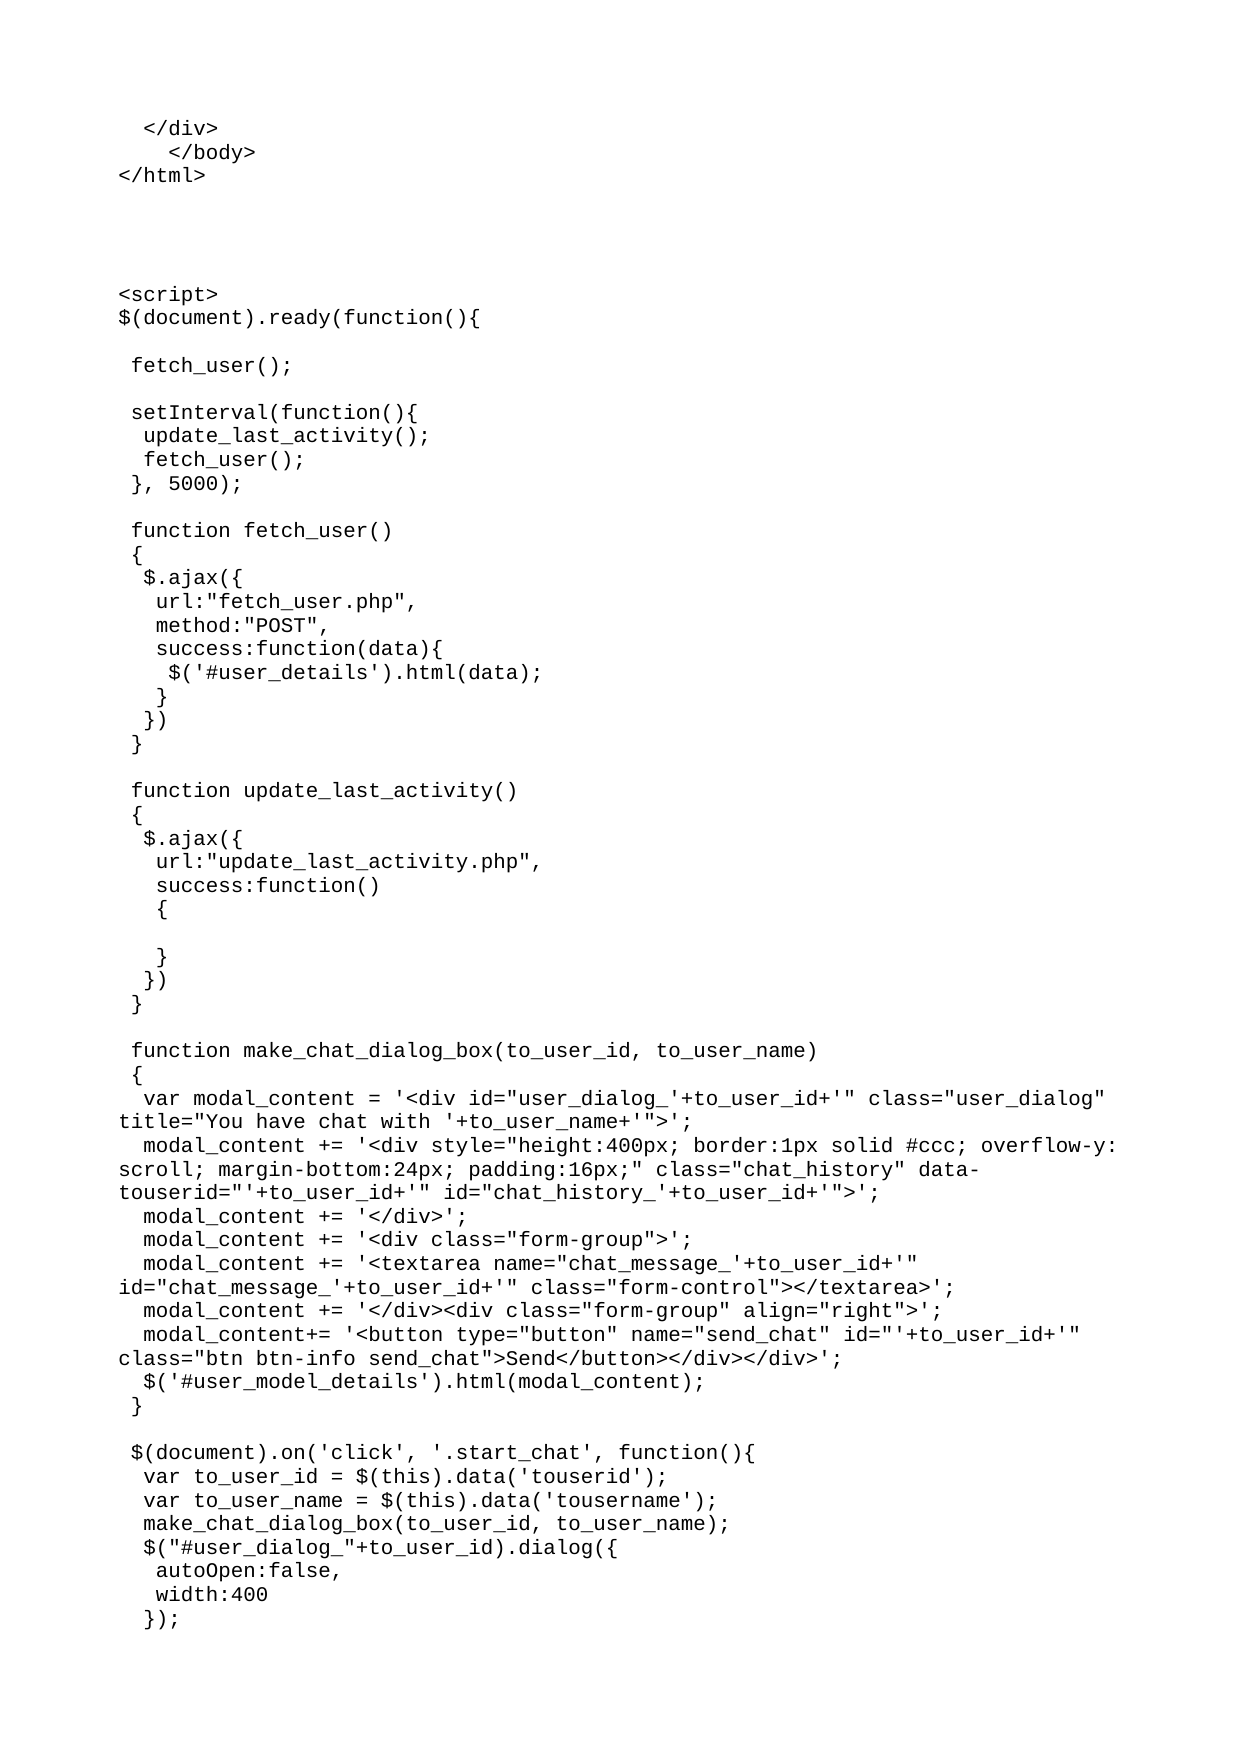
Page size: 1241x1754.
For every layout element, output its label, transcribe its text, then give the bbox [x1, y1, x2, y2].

text modal_content += '<textarea name="chat_message_'+to_user_id+'" id="chat_message_'+to_user_id+'" class="form-control"></textarea>'; [118, 1253, 1122, 1300]
text fetch_user(); [118, 354, 1122, 378]
text </body> [118, 142, 1122, 165]
text } [118, 1395, 1122, 1419]
text $.ajax({ [118, 567, 1122, 591]
text { [118, 804, 1122, 827]
text $('#user_model_details').html(modal_content); [118, 1371, 1122, 1395]
text }); [118, 1608, 1122, 1631]
text url:"fetch_user.php", [118, 591, 1122, 615]
text var to_user_id = $(this).data('touserid'); [118, 1466, 1122, 1489]
text } [118, 946, 1122, 969]
text modal_content += '<div style="height:400px; border:1px solid #ccc; overflow-y: scroll; margin-bottom:24px; padding:16px;" class="chat_history" data-touserid="'+to_user_id+'" id="chat_history_'+to_user_id+'">'; [118, 1135, 1122, 1206]
text $.ajax({ [118, 827, 1122, 851]
text modal_content+= '<button type="button" name="send_chat" id="'+to_user_id+'" class="btn btn-info send_chat">Send</button></div></div>'; [118, 1324, 1122, 1371]
text { [118, 1064, 1122, 1088]
text } [118, 733, 1122, 757]
text modal_content += '<div class="form-group">'; [118, 1229, 1122, 1253]
text }, 5000); [118, 473, 1122, 496]
text }) [118, 969, 1122, 993]
text function make_chat_dialog_box(to_user_id, to_user_name) [118, 1040, 1122, 1064]
text $("#user_dialog_"+to_user_id).dialog({ [118, 1537, 1122, 1561]
text autoOpen:false, [118, 1561, 1122, 1584]
text url:"update_last_activity.php", [118, 851, 1122, 875]
text success:function() [118, 875, 1122, 898]
text </div> [118, 118, 1122, 142]
text <script> [118, 284, 1122, 307]
text setInterval(function(){ [118, 402, 1122, 426]
text }) [118, 709, 1122, 733]
text } [118, 686, 1122, 709]
text modal_content += '</div><div class="form-group" align="right">'; [118, 1300, 1122, 1324]
text width:400 [118, 1584, 1122, 1608]
text success:function(data){ [118, 638, 1122, 662]
text </html> [118, 165, 1122, 189]
text function update_last_activity() [118, 780, 1122, 804]
text $(document).ready(function(){ [118, 307, 1122, 331]
text var to_user_name = $(this).data('tousername'); [118, 1489, 1122, 1513]
text function fetch_user() [118, 520, 1122, 544]
text $(document).on('click', '.start_chat', function(){ [118, 1442, 1122, 1466]
text { [118, 898, 1122, 922]
text { [118, 544, 1122, 567]
text var modal_content = '<div id="user_dialog_'+to_user_id+'" class="user_dialog" title="You have chat with '+to_user_name+'">'; [118, 1088, 1122, 1135]
text method:"POST", [118, 615, 1122, 638]
text make_chat_dialog_box(to_user_id, to_user_name); [118, 1513, 1122, 1537]
text } [118, 993, 1122, 1017]
text fetch_user(); [118, 449, 1122, 473]
text $('#user_details').html(data); [118, 662, 1122, 686]
text update_last_activity(); [118, 426, 1122, 449]
text modal_content += '</div>'; [118, 1206, 1122, 1229]
